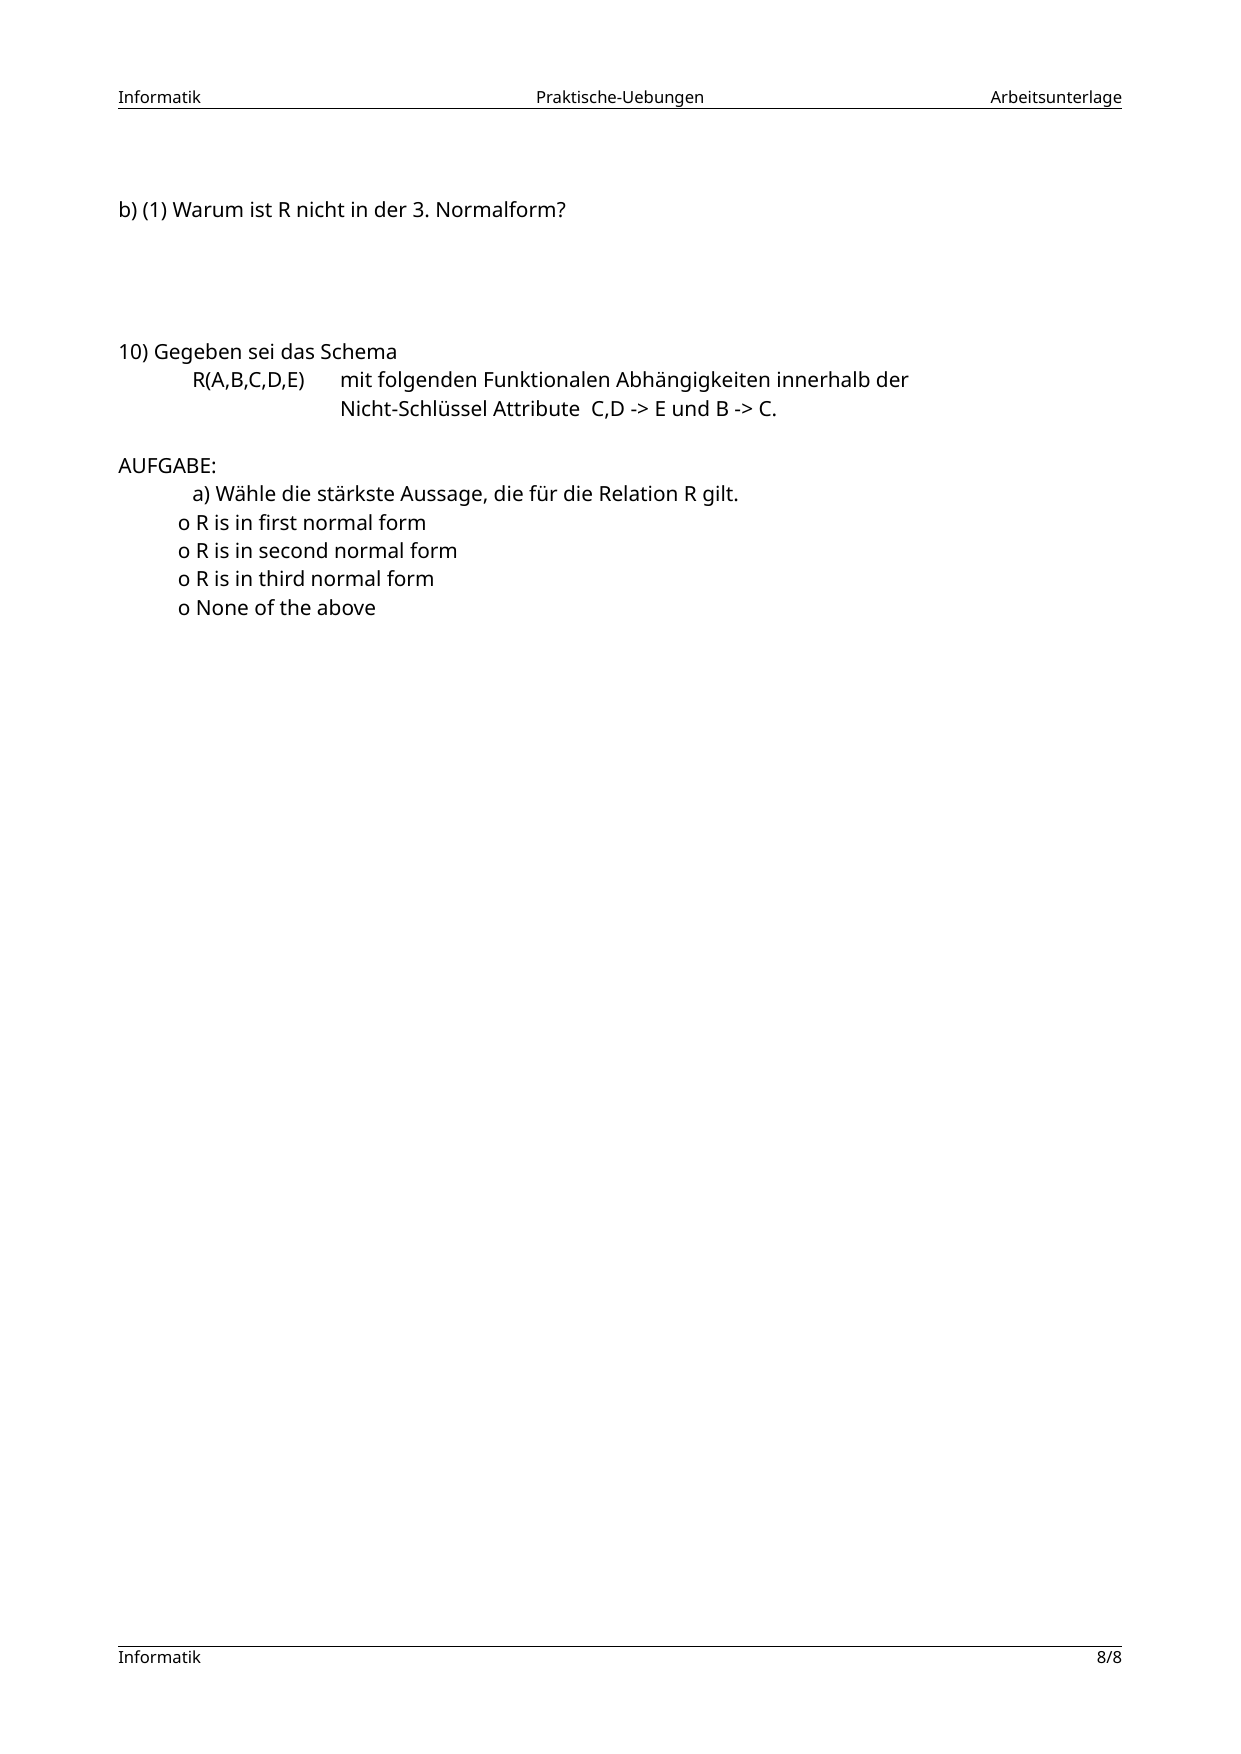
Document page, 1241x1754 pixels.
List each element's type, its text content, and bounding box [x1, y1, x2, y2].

text R(A,B,C,D,E) mit folgenden Funktionalen Abhängigkeiten innerhalb der [118, 365, 1122, 394]
text o None of the above [118, 593, 1122, 621]
text b) (1) Warum ist R nicht in der 3. Normalform? [118, 195, 1122, 223]
text 10) Gegeben sei das Schema [118, 337, 1122, 365]
text Nicht-Schlüssel Attribute C,D -> E und B -> C. [118, 394, 1122, 422]
text o R is in second normal form [118, 536, 1122, 564]
text o R is in first normal form [118, 508, 1122, 536]
text AUFGABE: [118, 451, 1122, 479]
text o R is in third normal form [118, 564, 1122, 593]
text a) Wähle die stärkste Aussage, die für die Relation R gilt. [118, 479, 1122, 508]
